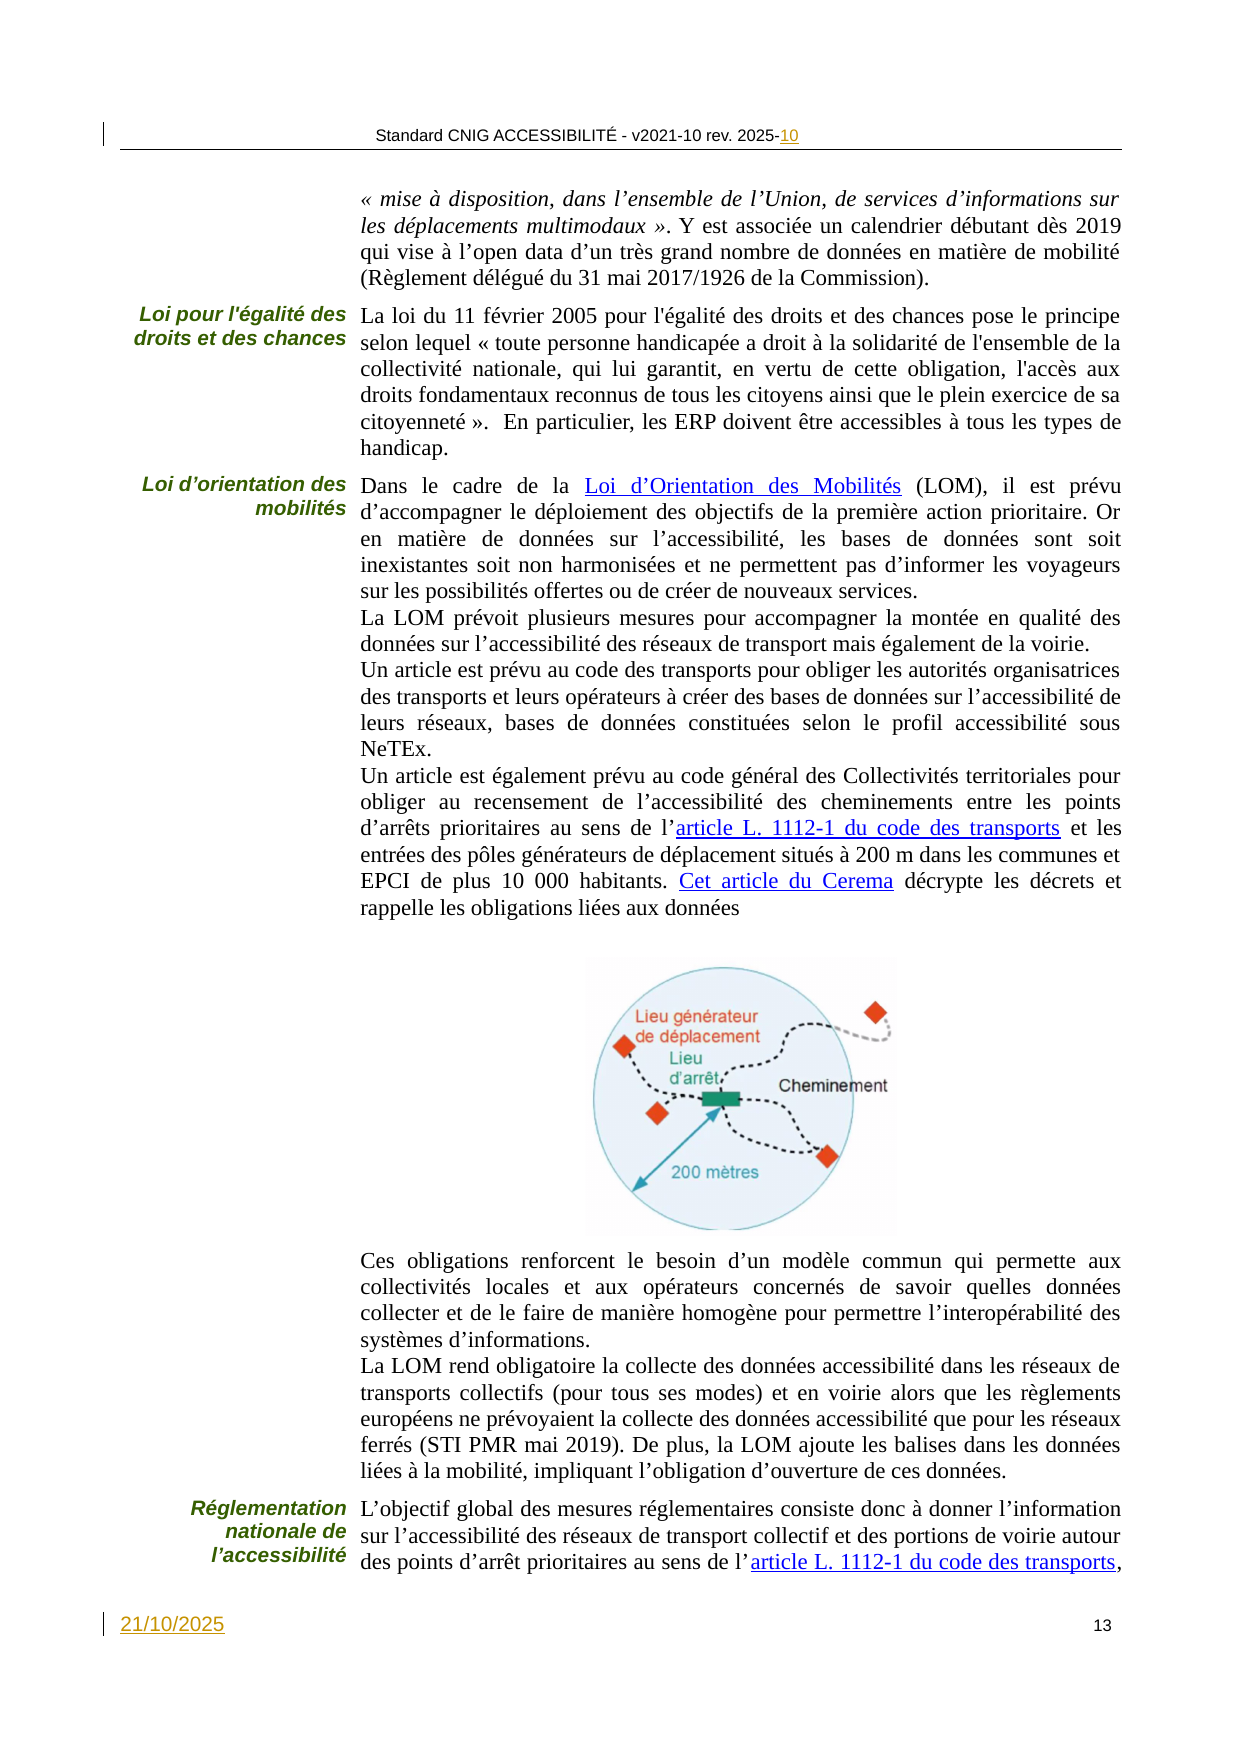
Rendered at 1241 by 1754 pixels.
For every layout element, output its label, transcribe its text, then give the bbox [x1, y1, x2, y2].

table_cell Ces obligations renforcent le besoin d’un modèle commun qui permette aux collectivités locales et aux opérateurs concernés de savoir quelles données collecter et de le faire de manière homogène pour permettre l’interopérabilité des systèmes d’informations. La LOM rend obligatoire la collecte des données accessibilité dans les réseaux de transports collectifs (pour tous ses modes) et en voirie alors que les règlements européens ne prévoyaient la collecte des données accessibilité que pour les réseaux ferrés (STI PMR mai 2019). De plus, la LOM ajoute les balises dans les données liées à la mobilité, impliquant l’obligation d’ouverture de ces données. [354, 1241, 1122, 1490]
table_cell [118, 180, 354, 297]
table_cell [354, 952, 1122, 1241]
table_cell « mise à disposition, dans l’ensemble de l’Union, de services d’informations sur les déplacements multimodaux ». Y est associée un calendrier débutant dès 2019 qui vise à l’open data d’un très grand nombre de données en matière de mobilité (Règlement délégué du 31 mai 2017/1926 de la Commission). [354, 180, 1122, 297]
table_cell Loi d’orientation des mobilités [118, 466, 354, 952]
table_cell L’objectif global des mesures réglementaires consiste donc à donner l’information sur l’accessibilité des réseaux de transport collectif et des portions de voirie autour des points d’arrêt prioritaires au sens de l’article L. 1112-1 du code des transports, [354, 1490, 1122, 1580]
table_cell [118, 952, 354, 1241]
picture [585, 957, 898, 1236]
table_cell Loi pour l'égalité des droits et des chances [118, 297, 354, 466]
table_cell Dans le cadre de la Loi d’Orientation des Mobilités (LOM), il est prévu d’accompagner le déploiement des objectifs de la première action prioritaire. Or en matière de données sur l’accessibilité, les bases de données sont soit inexistantes soit non harmonisées et ne permettent pas d’informer les voyageurs sur les possibilités offertes ou de créer de nouveaux services. La LOM prévoit plusieurs mesures pour accompagner la montée en qualité des données sur l’accessibilité des réseaux de transport mais également de la voirie. Un article est prévu au code des transports pour obliger les autorités organisatrices des transports et leurs opérateurs à créer des bases de données sur l’accessibilité de leurs réseaux, bases de données constituées selon le profil accessibilité sous NeTEx. Un article est également prévu au code général des Collectivités territoriales pour obliger au recensement de l’accessibilité des cheminements entre les points d’arrêts prioritaires au sens de l’article L. 1112-1 du code des transports et les entrées des pôles générateurs de déplacement situés à 200 m dans les communes et EPCI de plus 10 000 habitants. Cet article du Cerema décrypte les décrets et rappelle les obligations liées aux données [354, 466, 1122, 952]
table_cell La loi du 11 février 2005 pour l'égalité des droits et des chances pose le principe selon lequel « toute personne handicapée a droit à la solidarité de l'ensemble de la collectivité nationale, qui lui garantit, en vertu de cette obligation, l'accès aux droits fondamentaux reconnus de tous les citoyens ainsi que le plein exercice de sa citoyenneté ». En particulier, les ERP doivent être accessibles à tous les types de handicap. [354, 297, 1122, 466]
table_cell [118, 1241, 354, 1490]
table_cell Réglementation nationale de l’accessibilité [118, 1490, 354, 1580]
